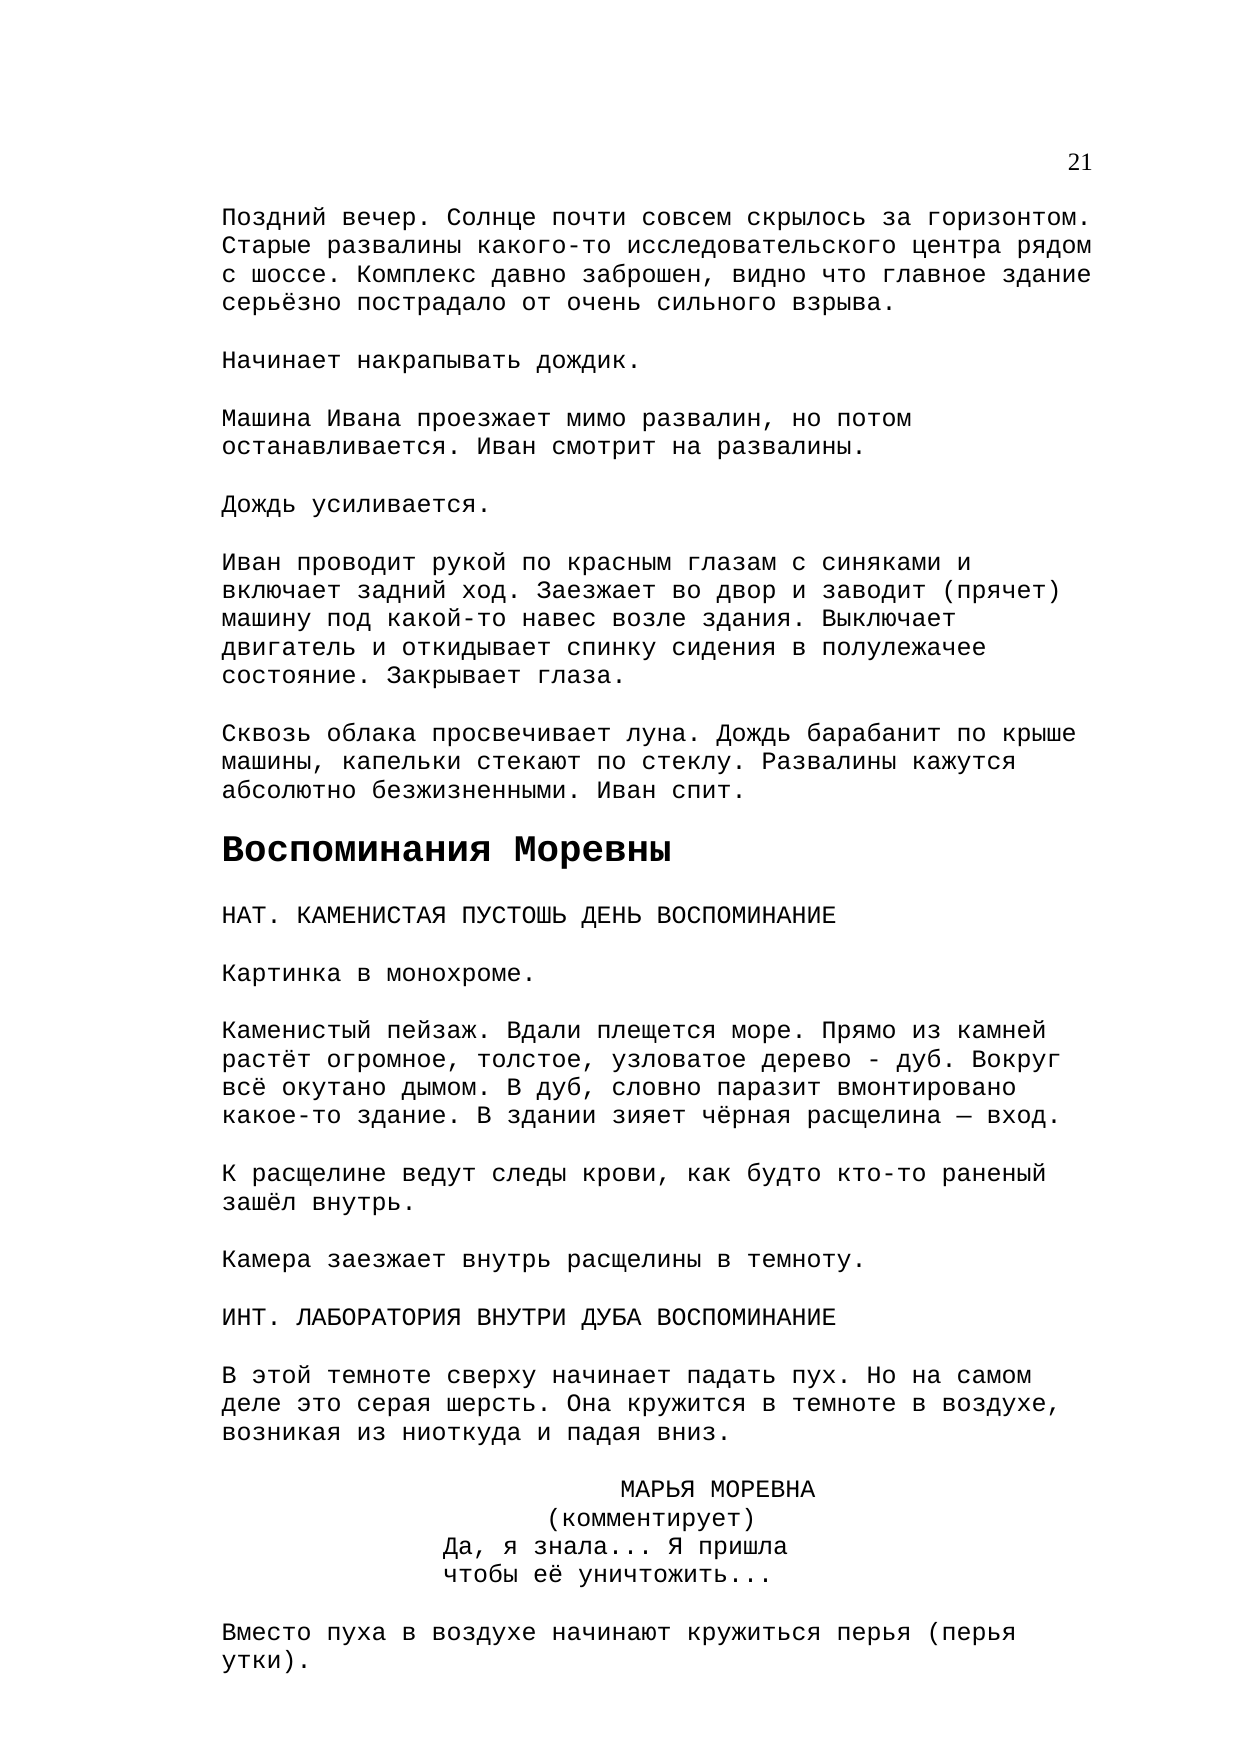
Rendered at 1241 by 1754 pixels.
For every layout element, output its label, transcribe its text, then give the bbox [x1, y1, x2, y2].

text Машина Ивана проезжает мимо развалин, но потом останавливается. Иван смотрит на развалины. [221, 405, 1093, 462]
text (комментирует) [546, 1505, 871, 1534]
text В этой темноте сверху начинает падать пух. Но на самом деле это серая шерсть. Она кружится в темноте в воздухе, возникая из ниоткуда и падая вниз. [221, 1362, 1093, 1447]
text Картинка в монохроме. [221, 960, 1093, 988]
text К расщелине ведут следы крови, как будто кто-то раненый зашёл внутрь. [221, 1161, 1093, 1217]
text Сквозь облака просвечивает луна. Дождь барабанит по крыше машины, капельки стекают по стеклу. Развалины кажутся абсолютно безжизненными. Иван спит. [221, 721, 1093, 806]
text Камера заезжает внутрь расщелины в темноту. [221, 1247, 1093, 1275]
text Иван проводит рукой по красным глазам с синяками и включает задний ход. Заезжает во двор и заводит (прячет) машину под какой-то навес возле здания. Выключает двигатель и откидывает спинку сидения в полулежачее состояние. Закрывает глаза. [221, 549, 1093, 691]
text НАТ. КАМЕНИСТАЯ ПУСТОШЬ ДЕНЬ ВОСПОМИНАНИЕ [221, 902, 1093, 931]
text МАРЬЯ МОРЕВНА [620, 1477, 1093, 1505]
text Поздний вечер. Солнце почти совсем скрылось за горизонтом. Старые развалины какого-то исследовательского центра рядом с шоссе. Комплекс давно заброшен, видно что главное здание серьёзно пострадало от очень сильного взрыва. [221, 205, 1093, 318]
text Да, я знала... Я пришла чтобы её уничтожить... [443, 1534, 871, 1590]
text ИНТ. ЛАБОРАТОРИЯ ВНУТРИ ДУБА ВОСПОМИНАНИЕ [221, 1305, 1093, 1333]
text Каменистый пейзаж. Вдали плещется море. Прямо из камней растёт огромное, толстое, узловатое дерево - дуб. Вокруг всё окутано дымом. В дуб, словно паразит вмонтировано какое-то здание. В здании зияет чёрная расщелина — вход. [221, 1018, 1093, 1131]
text Вместо пуха в воздухе начинают кружиться перья (перья утки). [221, 1620, 1093, 1676]
subtitle Воспоминания Моревны [221, 830, 1093, 873]
text Дождь усиливается. [221, 492, 1093, 520]
text Начинает накрапывать дождик. [221, 348, 1093, 376]
